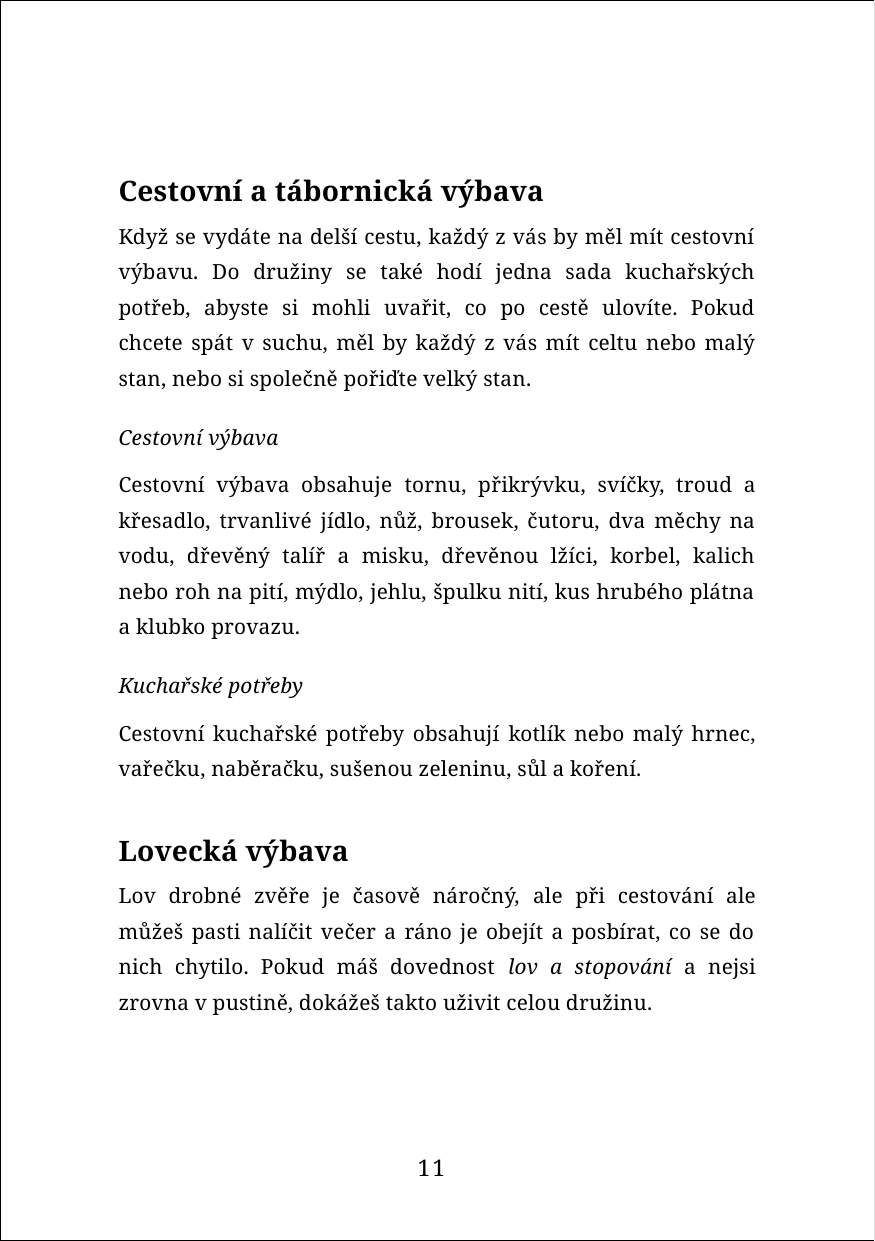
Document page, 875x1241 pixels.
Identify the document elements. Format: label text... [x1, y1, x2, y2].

text Když se vydáte na delší cestu, každý z vás by měl mít cestovní výbavu. Do družiny se také hodí jedna sada kuchařských potřeb, abyste si mohli uvařit, co po cestě ulovíte. Pokud chcete spát v suchu, měl by každý z vás mít celtu nebo malý stan, nebo si společně pořiďte velký stan. [118, 222, 756, 392]
text Kuchařské potřeby [118, 672, 756, 700]
subtitle Lovecká výbava [118, 831, 756, 870]
text Lov drobné zvěře je časově náročný, ale při cestování ale můžeš pasti nalíčit večer a ráno je obejít a posbírat, co se do nich chytilo. Pokud máš dovednost lov a stopování a nejsi zrovna v pustině, dokážeš takto uživit celou družinu. [118, 881, 756, 1016]
text Cestovní výbava [118, 423, 756, 452]
text Cestovní výbava obsahuje tornu, přikrývku, svíčky, troud a křesadlo, trvanlivé jídlo, nůž, brousek, čutoru, dva měchy na vodu, dřevěný talíř a misku, dřevěnou lžíci, korbel, kalich nebo roh na pití, mýdlo, jehlu, špulku nití, kus hrubého plátna a klubko provazu. [118, 470, 756, 641]
subtitle Cestovní a tábornická výbava [118, 172, 756, 210]
text Cestovní kuchařské potřeby obsahují kotlík nebo malý hrnec, vařečku, naběračku, sušenou zeleninu, sůl a koření. [118, 719, 756, 783]
